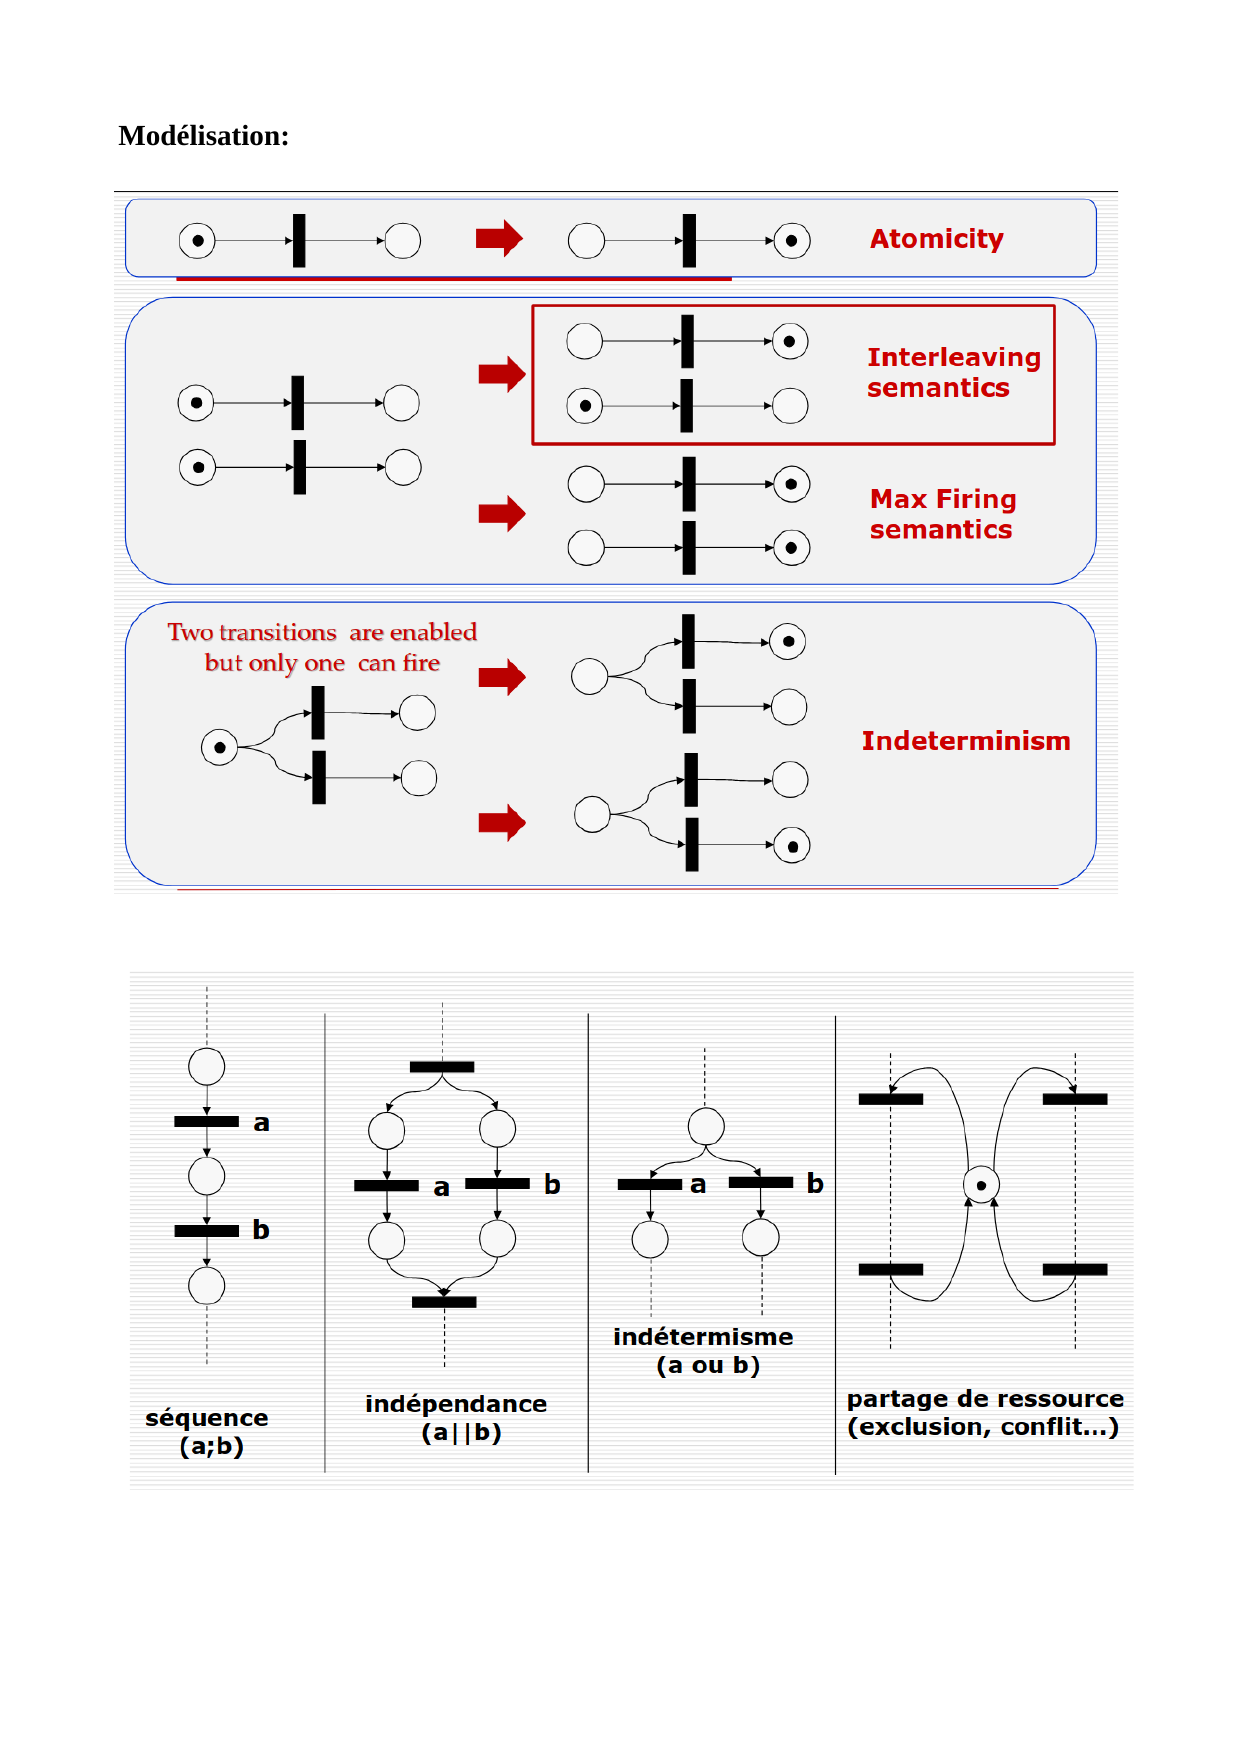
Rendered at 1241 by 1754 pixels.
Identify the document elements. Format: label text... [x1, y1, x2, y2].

picture [114, 191, 1119, 894]
text Modélisation: [118, 118, 1122, 152]
picture [129, 971, 1134, 1490]
